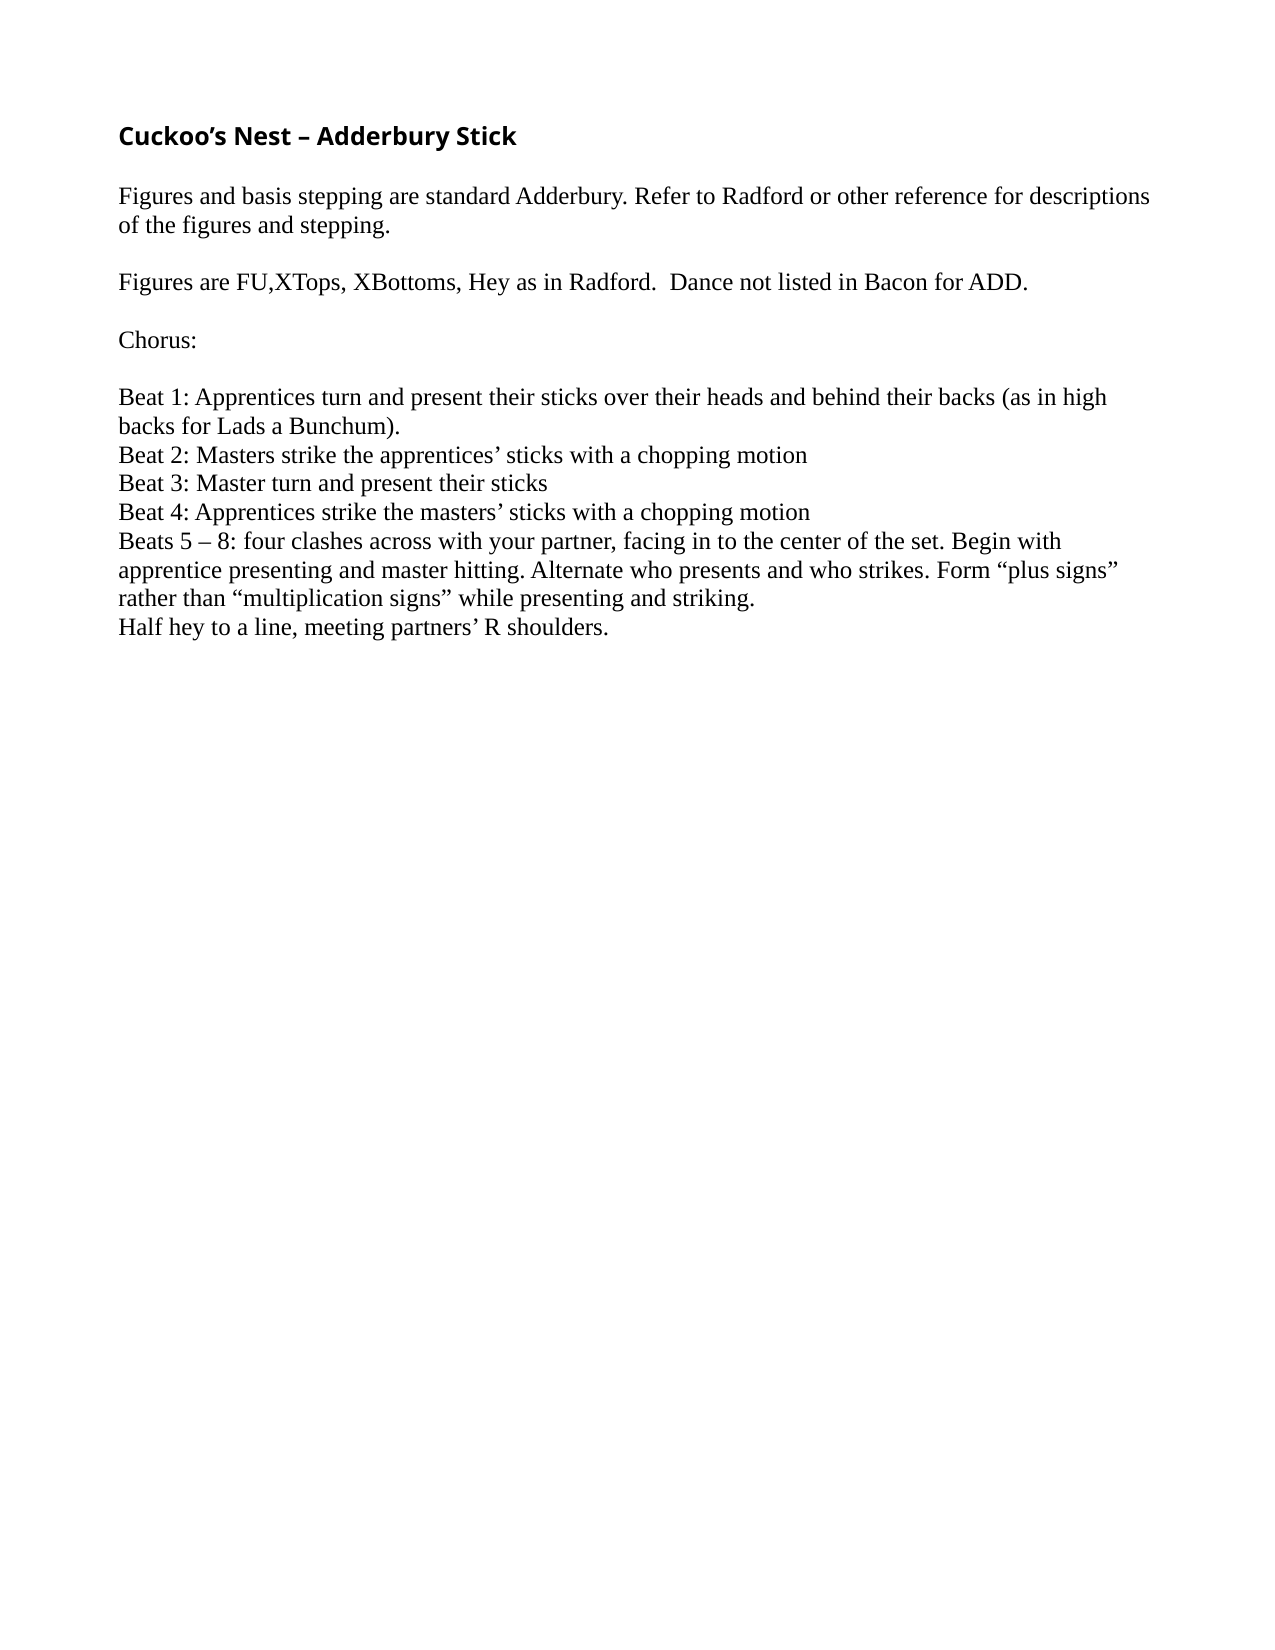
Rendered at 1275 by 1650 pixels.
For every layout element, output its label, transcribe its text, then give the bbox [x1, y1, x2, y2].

text Beat 2: Masters strike the apprentices’ sticks with a chopping motion [118, 440, 1157, 468]
text Beat 4: Apprentices strike the masters’ sticks with a chopping motion [118, 497, 1157, 526]
text Beat 1: Apprentices turn and present their sticks over their heads and behind their backs (as in high backs for Lads a Bunchum). [118, 382, 1157, 440]
text Beat 3: Master turn and present their sticks [118, 468, 1157, 497]
text Figures and basis stepping are standard Adderbury. Refer to Radford or other reference for descriptions of the figures and stepping. [118, 181, 1157, 238]
text Chorus: [118, 325, 1157, 353]
text Cuckoo’s Nest – Adderbury Stick [118, 118, 1157, 152]
text Figures are FU,XTops, XBottoms, Hey as in Radford. Dance not listed in Bacon for ADD. [118, 267, 1157, 296]
text Half hey to a line, meeting partners’ R shoulders. [118, 612, 1157, 641]
text Beats 5 – 8: four clashes across with your partner, facing in to the center of the set. Begin with apprentice presenting and master hitting. Alternate who presents and who strikes. Form “plus signs” rather than “multiplication signs” while presenting and striking. [118, 526, 1157, 612]
